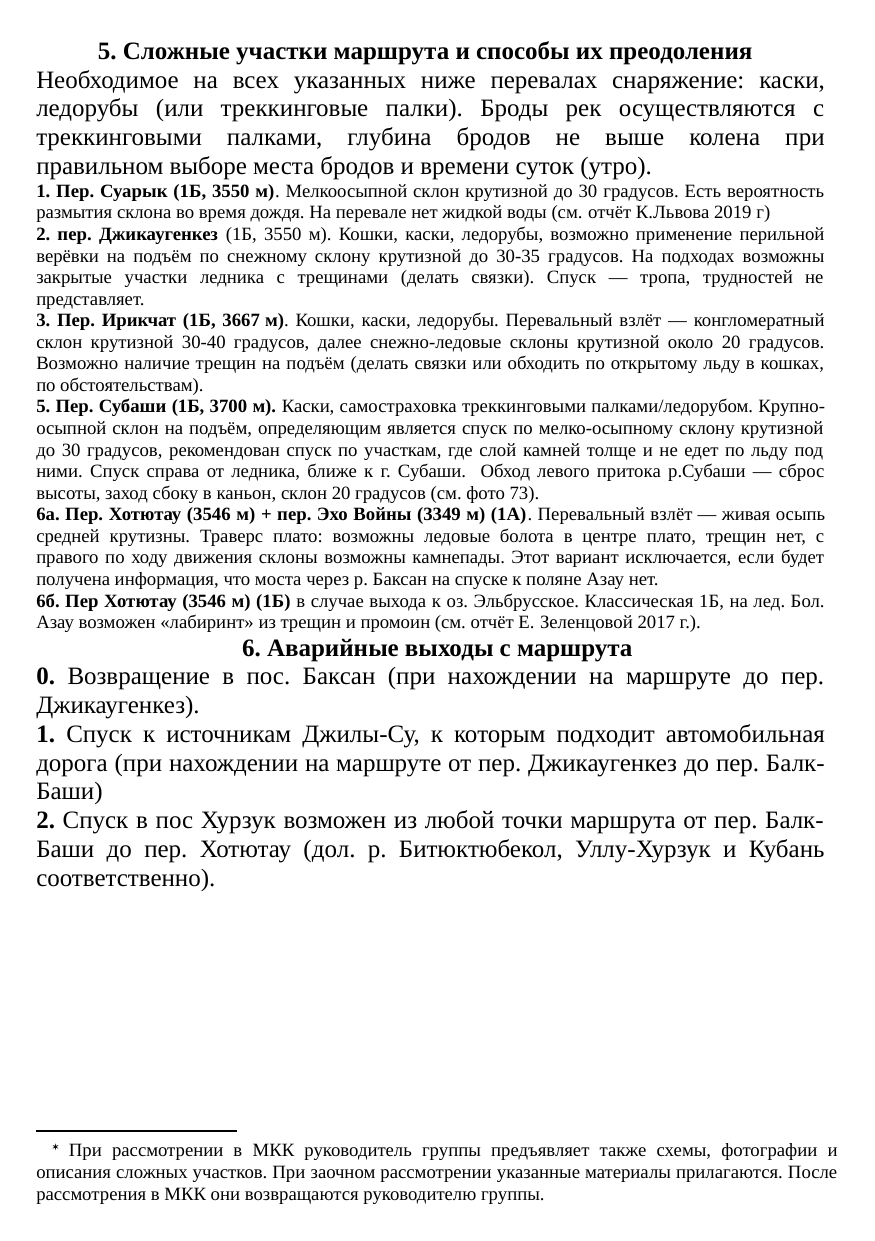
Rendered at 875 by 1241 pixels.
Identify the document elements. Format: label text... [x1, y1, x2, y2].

text Необходимое на всех указанных ниже перевалах снаряжение: каски, ледорубы (или треккинговые палки). Броды рек осуществляются с треккинговыми палками, глубина бродов не выше колена при правильном выборе места бродов и времени суток (утро). [36, 65, 825, 180]
text 1. Спуск к источникам Джилы-Су, к которым подходит автомобильная дорога (при нахождении на маршруте от пер. Джикаугенкез до пер. Балк-Баши) [36, 719, 825, 805]
text 5. Сложные участки маршрута и способы их преодоления [36, 36, 825, 65]
text 2. Спуск в пос Хурзук возможен из любой точки маршрута от пер. Балк-Баши до пер. Хотютау (дол. р. Битюктюбекол, Уллу-Хурзук и Кубань соответственно). [36, 805, 825, 891]
text 5. Пер. Субаши (1Б, 3700 м). Каски, самостраховка треккинговыми палками/ледорубом. Крупно-осыпной склон на подъём, определяющим является спуск по мелко-осыпному склону крутизной до 30 градусов, рекомендован спуск по участкам, где слой камней толще и не едет по льду под ними. Спуск справа от ледника, ближе к г. Субаши. Обход левого притока р.Субаши — сброс высоты, заход сбоку в каньон, склон 20 градусов (см. фото 73). [36, 395, 825, 503]
text 2. пер. Джикаугенкез (1Б, 3550 м). Кошки, каски, ледорубы, возможно применение перильной верёвки на подъём по снежному склону крутизной до 30-35 градусов. На подходах возможны закрытые участки ледника с трещинами (делать связки). Спуск — тропа, трудностей не представляет. [36, 223, 825, 309]
text 6б. Пер Хотютау (3546 м) (1Б) в случае выхода к оз. Эльбрусское. Классическая 1Б, на лед. Бол. Азау возможен «лабиринт» из трещин и промоин (см. отчёт Е. Зеленцовой 2017 г.). [36, 589, 825, 633]
text 6а. Пер. Хотютау (3546 м) + пер. Эхо Войны (3349 м) (1А). Перевальный взлёт — живая осыпь средней крутизны. Траверс плато: возможны ледовые болота в центре плато, трещин нет, с правого по ходу движения склоны возможны камнепады. Этот вариант исключается, если будет получена информация, что моста через р. Баксан на спуске к поляне Азау нет. [36, 503, 825, 589]
text  При рассмотрении в МКК руководитель группы предъявляет также схемы, фотографии и описания сложных участков. При заочном рассмотрении указанные материалы прилагаются. После рассмотрения в МКК они возвращаются руководителю группы. [36, 1137, 838, 1204]
text 0. Возвращение в пос. Баксан (при нахождении на маршруте до пер. Джикаугенкез). [36, 661, 825, 719]
text 1. Пер. Суарык (1Б, 3550 м). Мелкоосыпной склон крутизной до 30 градусов. Есть вероятность размытия склона во время дождя. На перевале нет жидкой воды (см. отчёт К.Львова 2019 г) [36, 180, 825, 223]
text 3. Пер. Ирикчат (1Б, 3667 м). Кошки, каски, ледорубы. Перевальный взлёт — конгломератный склон крутизной 30-40 градусов, далее снежно-ледовые склоны крутизной около 20 градусов. Возможно наличие трещин на подъём (делать связки или обходить по открытому льду в кошках, по обстоятельствам). [36, 309, 825, 395]
subtitle 6. Аварийные выходы с маршрута [36, 633, 838, 661]
